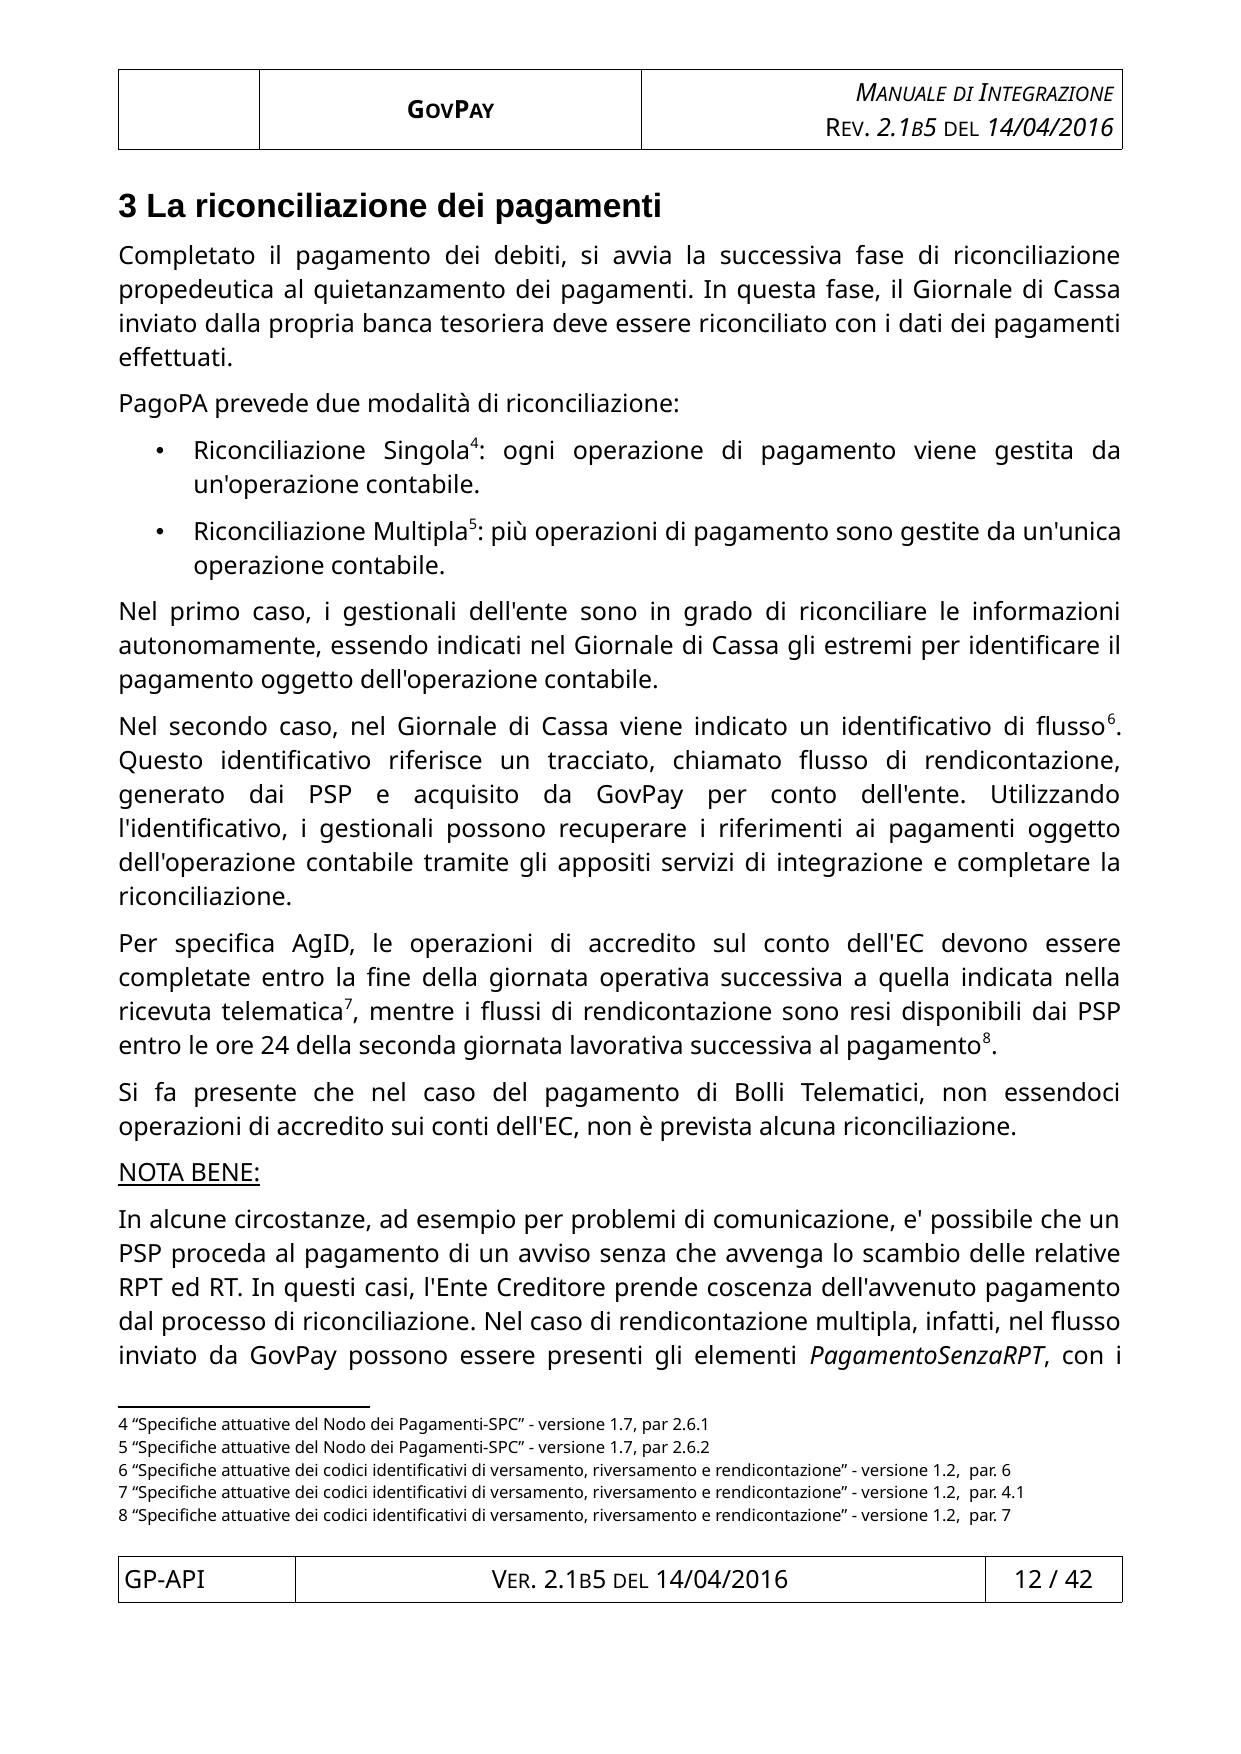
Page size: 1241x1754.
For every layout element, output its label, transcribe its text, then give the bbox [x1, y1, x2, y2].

text Per specifica AgID, le operazioni di accredito sul conto dell'EC devono essere completate entro la fine della giornata operativa successiva a quella indicata nella ricevuta telematica, mentre i flussi di rendicontazione sono resi disponibili dai PSP entro le ore 24 della seconda giornata lavorativa successiva al pagamento. [118, 926, 1122, 1062]
text Si fa presente che nel caso del pagamento di Bolli Telematici, non essendoci operazioni di accredito sui conti dell'EC, non è prevista alcuna riconciliazione. [118, 1074, 1122, 1142]
text Nel secondo caso, nel Giornale di Cassa viene indicato un identificativo di flusso. Questo identificativo riferisce un tracciato, chiamato flusso di rendicontazione, generato dai PSP e acquisito da GovPay per conto dell'ente. Utilizzando l'identificativo, i gestionali possono recuperare i riferimenti ai pagamenti oggetto dell'operazione contabile tramite gli appositi servizi di integrazione e completare la riconciliazione. [118, 709, 1122, 913]
list “Specifiche attuative del Nodo dei Pagamenti-SPC” - versione 1.7, par 2.6.1 [118, 1413, 1122, 1436]
subtitle La riconciliazione dei pagamenti [118, 186, 1122, 225]
text In alcune circostanze, ad esempio per problemi di comunicazione, e' possibile che un PSP proceda al pagamento di un avviso senza che avvenga lo scambio delle relative RPT ed RT. In questi casi, l'Ente Creditore prende coscenza dell'avvenuto pagamento dal processo di riconciliazione. Nel caso di rendicontazione multipla, infatti, nel flusso inviato da GovPay possono essere presenti gli elementi PagamentoSenzaRPT, con i [118, 1201, 1122, 1372]
list “Specifiche attuative del Nodo dei Pagamenti-SPC” - versione 1.7, par 2.6.2 [118, 1436, 1122, 1458]
text Completato il pagamento dei debiti, si avvia la successiva fase di riconciliazione propedeutica al quietanzamento dei pagamenti. In questa fase, il Giornale di Cassa inviato dalla propria banca tesoriera deve essere riconciliato con i dati dei pagamenti effettuati. [118, 237, 1122, 374]
text “Specifiche attuative dei codici identificativi di versamento, riversamento e rendicontazione” - versione 1.2, par. 4.1 [118, 1481, 1122, 1504]
text “Specifiche attuative dei codici identificativi di versamento, riversamento e rendicontazione” - versione 1.2, par. 7 [118, 1504, 1122, 1527]
list Riconciliazione Multipla: più operazioni di pagamento sono gestite da un'unica operazione contabile. [156, 513, 1122, 581]
text NOTA BENE: [118, 1155, 1122, 1189]
text “Specifiche attuative dei codici identificativi di versamento, riversamento e rendicontazione” - versione 1.2, par. 6 [118, 1458, 1122, 1481]
text Nel primo caso, i gestionali dell'ente sono in grado di riconciliare le informazioni autonomamente, essendo indicati nel Giornale di Cassa gli estremi per identificare il pagamento oggetto dell'operazione contabile. [118, 594, 1122, 696]
list Riconciliazione Singola: ogni operazione di pagamento viene gestita da un'operazione contabile. [156, 433, 1122, 501]
text PagoPA prevede due modalità di riconciliazione: [118, 386, 1122, 420]
